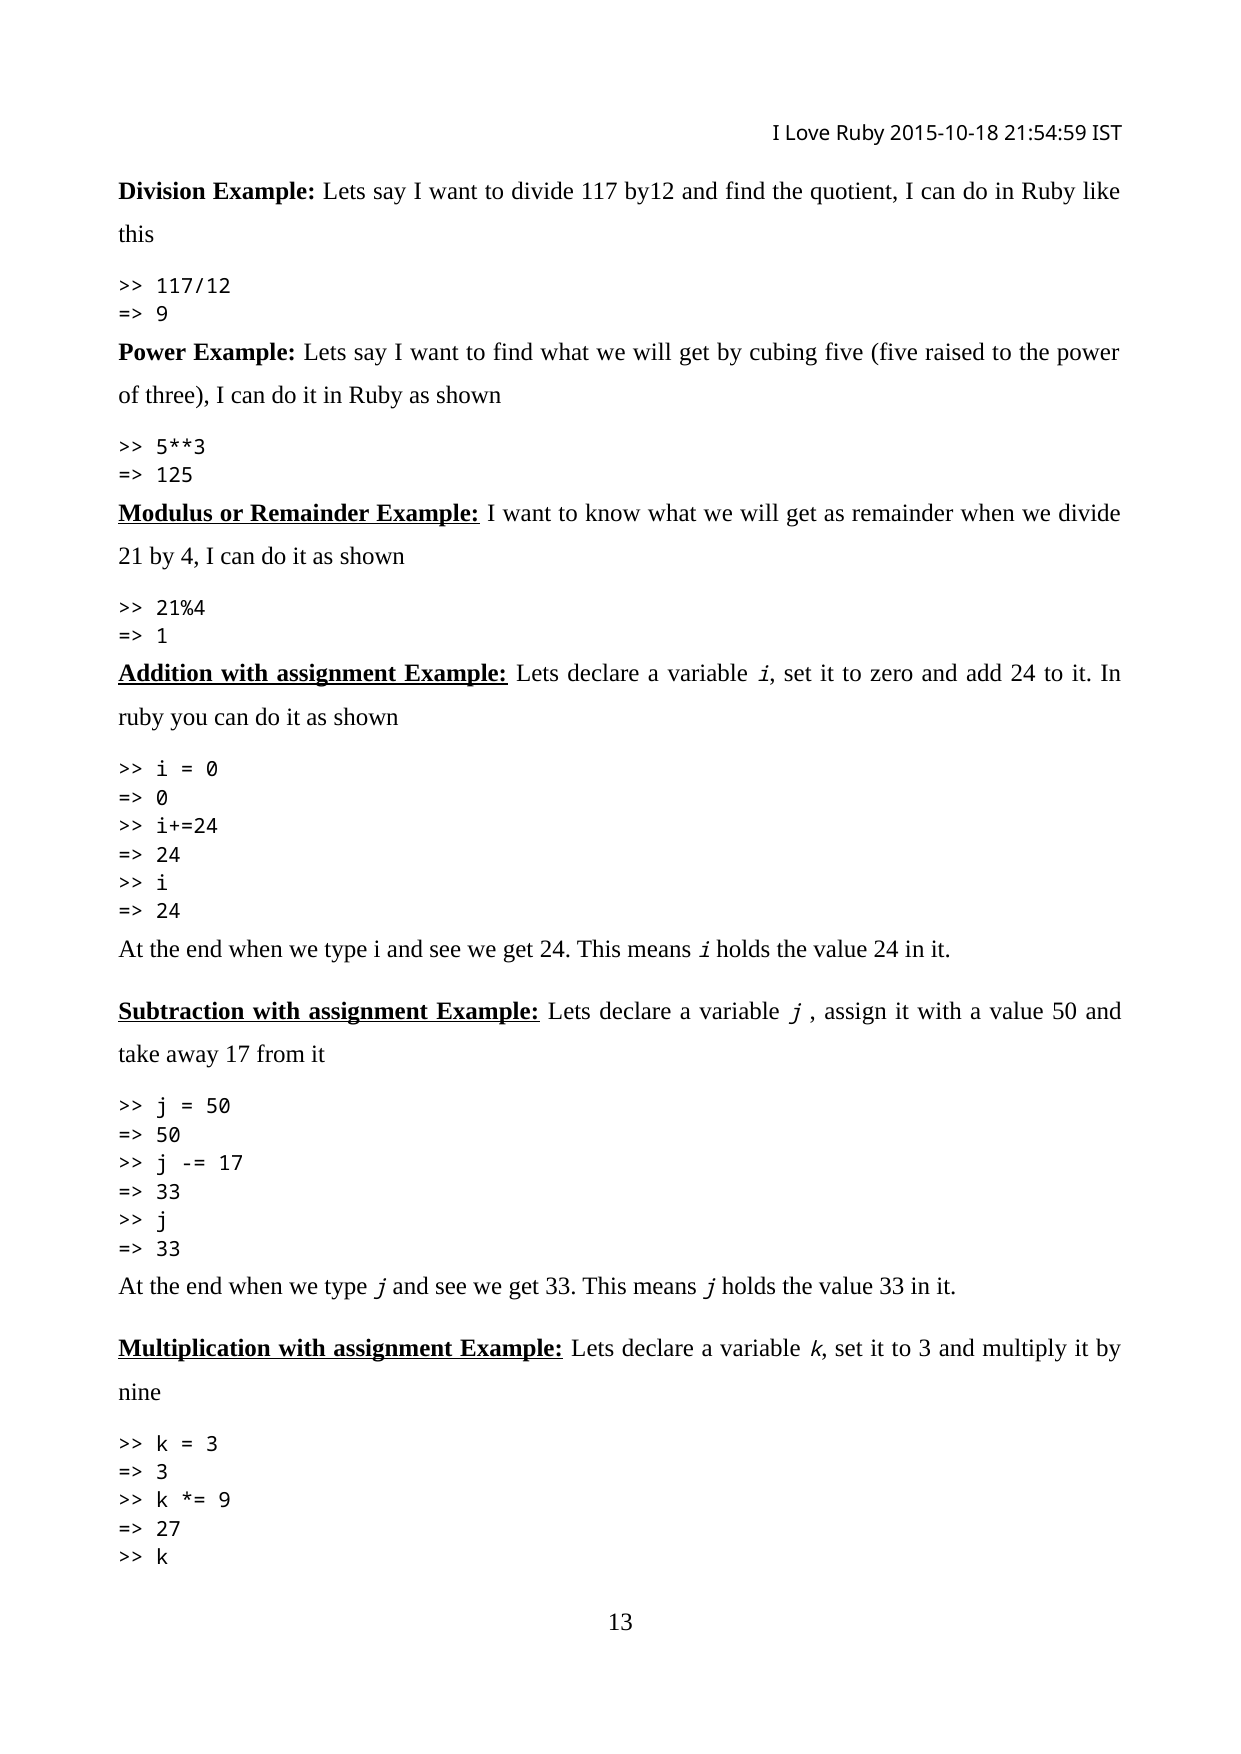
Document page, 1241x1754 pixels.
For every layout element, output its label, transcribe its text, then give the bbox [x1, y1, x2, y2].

text >> j = 50 [118, 1092, 1122, 1120]
text Subtraction with assignment Example: Lets declare a variable j , assign it with a value 50 and take away 17 from it [118, 996, 1122, 1068]
text >> 5**3 [118, 432, 1122, 460]
text => 125 [118, 460, 1122, 489]
text >> j -= 17 [118, 1148, 1122, 1177]
text >> i = 0 [118, 754, 1122, 783]
text >> k *= 9 [118, 1486, 1122, 1514]
text => 0 [118, 783, 1122, 811]
text >> j [118, 1205, 1122, 1234]
text >> k [118, 1542, 1122, 1571]
text => 33 [118, 1177, 1122, 1205]
text Modulus or Remainder Example: I want to know what we will get as remainder when we divide 21 by 4, I can do it as shown [118, 498, 1122, 569]
text Power Example: Lets say I want to find what we will get by cubing five (five raised to the power of three), I can do it in Ruby as shown [118, 337, 1122, 409]
text => 3 [118, 1457, 1122, 1486]
text >> k = 3 [118, 1429, 1122, 1457]
text Multiplication with assignment Example: Lets declare a variable k, set it to 3 and multiply it by nine [118, 1333, 1122, 1406]
text >> 117/12 [118, 271, 1122, 299]
text => 50 [118, 1120, 1122, 1148]
text Division Example: Lets say I want to divide 117 by12 and find the quotient, I can do in Ruby like this [118, 176, 1122, 248]
text => 27 [118, 1514, 1122, 1542]
text => 1 [118, 621, 1122, 650]
text >> i [118, 868, 1122, 897]
text => 33 [118, 1234, 1122, 1262]
text >> 21%4 [118, 593, 1122, 621]
text => 9 [118, 299, 1122, 328]
text Addition with assignment Example: Lets declare a variable i, set it to zero and add 24 to it. In ruby you can do it as shown [118, 658, 1122, 731]
text => 24 [118, 840, 1122, 868]
text => 24 [118, 897, 1122, 925]
text At the end when we type j and see we get 33. This means j holds the value 33 in it. [118, 1271, 1122, 1301]
text At the end when we type i and see we get 24. This means i holds the value 24 in it. [118, 934, 1122, 963]
text >> i+=24 [118, 811, 1122, 840]
